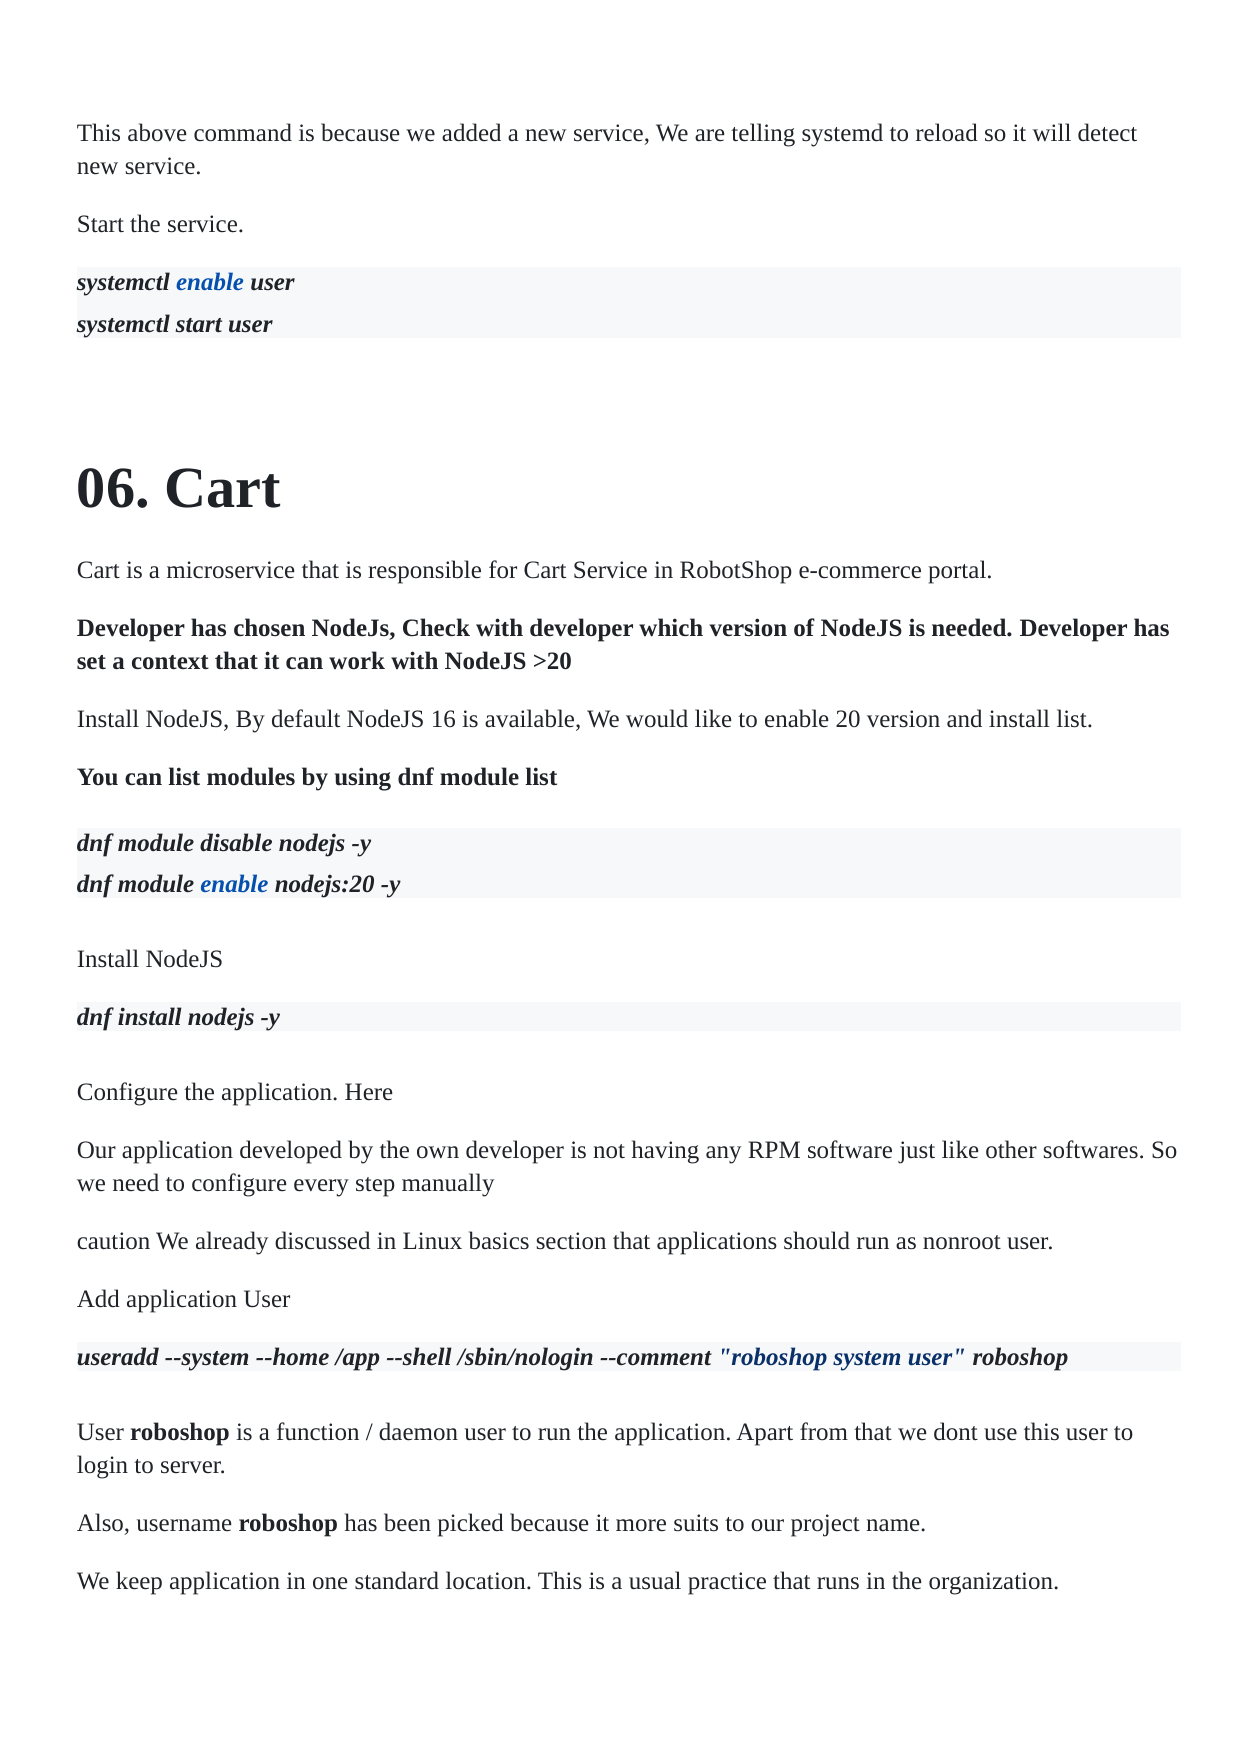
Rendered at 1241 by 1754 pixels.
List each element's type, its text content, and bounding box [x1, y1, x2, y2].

text We keep application in one standard location. This is a usual practice that runs in the organization. [77, 1566, 1181, 1594]
text Developer has chosen NodeJs, Check with developer which version of NodeJS is needed. Developer has set a context that it can work with NodeJS >20 [77, 613, 1181, 674]
text This above command is because we added a new service, We are telling systemd to reload so it will detect new service. [77, 118, 1181, 180]
text You can list modules by using dnf module list [77, 762, 1181, 823]
text Add application User [77, 1284, 1181, 1313]
text dnf install nodejs -y [77, 1002, 1181, 1031]
text Install NodeJS [77, 911, 1181, 973]
text Start the service. [77, 209, 1181, 238]
text Cart is a microservice that is responsible for Cart Service in RobotShop e-commerce portal. [77, 555, 1181, 583]
text dnf module disable nodejs -y [77, 828, 1181, 857]
text Also, username roboshop has been picked because it more suits to our project name. [77, 1508, 1181, 1536]
text Our application developed by the own developer is not having any RPM software just like other softwares. So we need to configure every step manually [77, 1135, 1181, 1197]
text User roboshop is a function / daemon user to run the application. Apart from that we dont use this user to login to server. [77, 1384, 1181, 1478]
text 06. Cart [77, 453, 1181, 520]
text useradd --system --home /app --shell /sbin/nologin --comment "roboshop system user" roboshop [77, 1342, 1181, 1371]
text Configure the application. Here [77, 1044, 1181, 1106]
text Install NodeJS, By default NodeJS 16 is available, We would like to enable 20 version and install list. [77, 704, 1181, 732]
text caution We already discussed in Linux basics section that applications should run as nonroot user. [77, 1226, 1181, 1255]
text systemctl enable user [77, 267, 1181, 296]
text systemctl start user [77, 309, 1181, 338]
text dnf module enable nodejs:20 -y [77, 869, 1181, 898]
